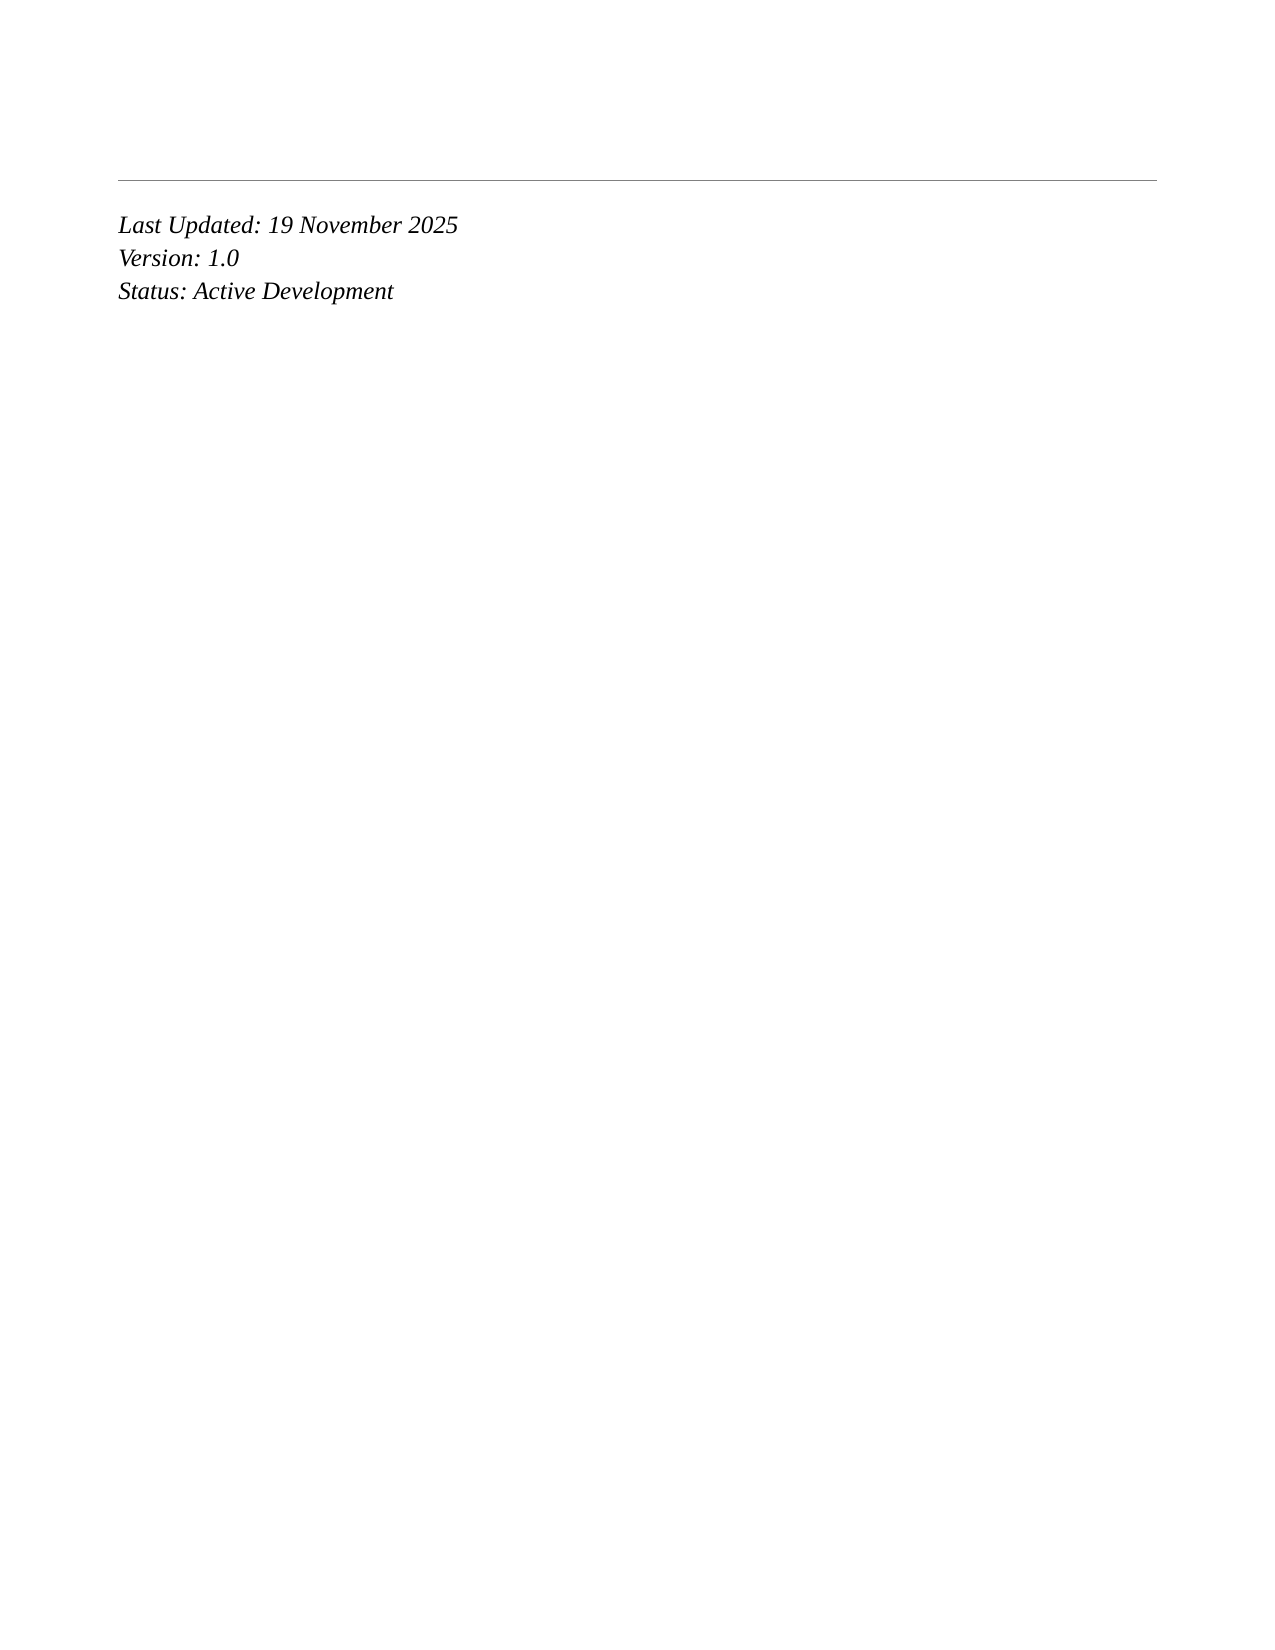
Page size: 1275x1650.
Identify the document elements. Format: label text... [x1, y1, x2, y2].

text Last Updated: 19 November 2025 Version: 1.0 Status: Active Development 🚧 [118, 210, 1157, 305]
